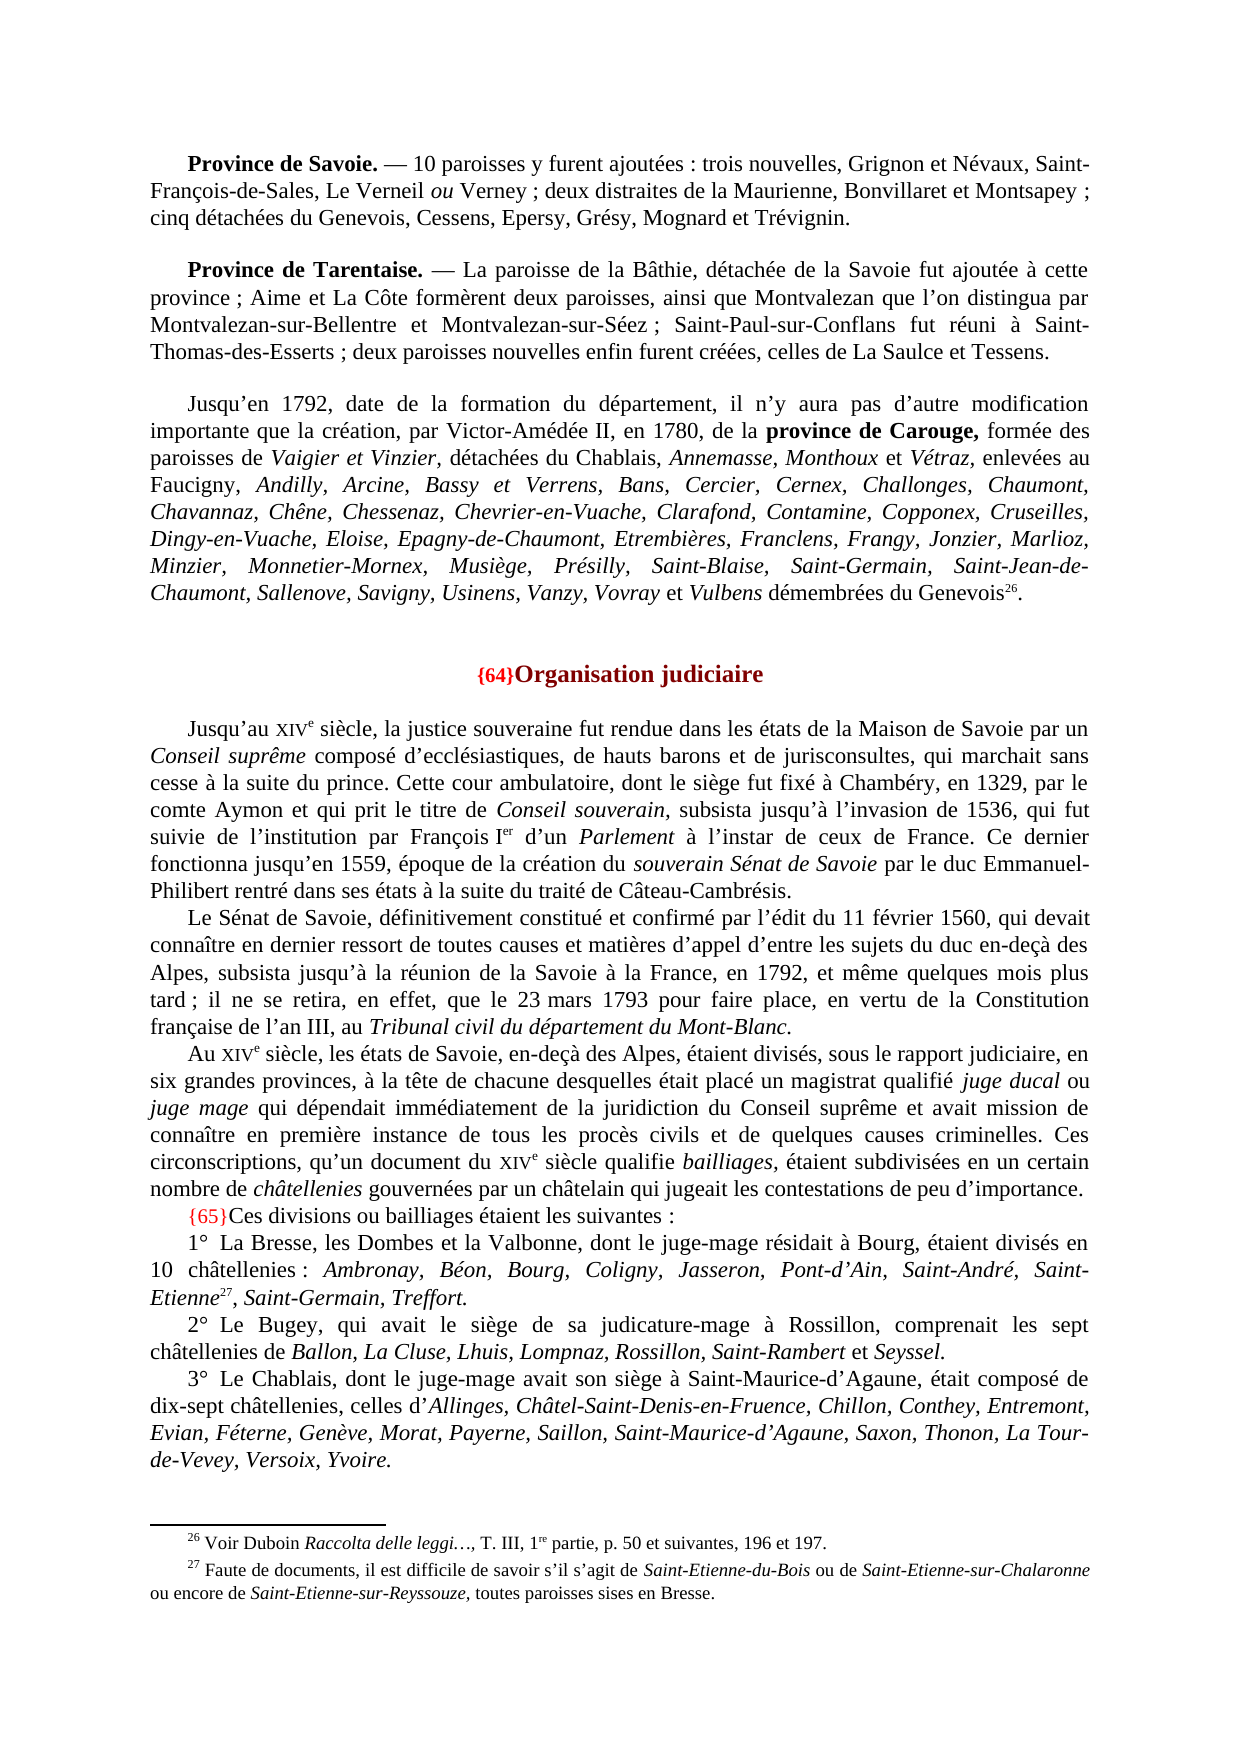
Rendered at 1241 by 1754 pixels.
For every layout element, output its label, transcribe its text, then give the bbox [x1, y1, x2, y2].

text {65}Ces divisions ou bailliages étaient les suivantes : [150, 1202, 1090, 1229]
text Au xive siècle, les états de Savoie, en-deçà des Alpes, étaient divisés, sous le rapport judiciaire, en six grandes provinces, à la tête de chacune desquelles était placé un magistrat qualifié juge ducal ou juge mage qui dépendait immédiatement de la juridiction du Conseil suprême et avait mission de connaître en première instance de tous les procès civils et de quelques causes criminelles. Ces circonscriptions, qu’un document du xive siècle qualifie bailliages, étaient subdivisées en un certain nombre de châtellenies gouvernées par un châtelain qui jugeait les contestations de peu d’importance. [150, 1039, 1090, 1202]
text Le Sénat de Savoie, définitivement constitué et confirmé par l’édit du 11 février 1560, qui devait connaître en dernier ressort de toutes causes et matières d’appel d’entre les sujets du duc en-deçà des Alpes, subsista jusqu’à la réunion de la Savoie à la France, en 1792, et même quelques mois plus tard ; il ne se retira, en effet, que le 23 mars 1793 pour faire place, en vertu de la Constitution française de l’an III, au Tribunal civil du département du Mont-Blanc. [150, 904, 1090, 1039]
text Jusqu’en 1792, date de la formation du département, il n’y aura pas d’autre modification importante que la création, par Victor-Amédée II, en 1780, de la province de Carouge, formée des paroisses de Vaigier et Vinzier, détachées du Chablais, Annemasse, Monthoux et Vétraz, enlevées au Faucigny, Andilly, Arcine, Bassy et Verrens, Bans, Cercier, Cernex, Challonges, Chaumont, Chavannaz, Chêne, Chessenaz, Chevrier-en-Vuache, Clarafond, Contamine, Copponex, Cruseilles, Dingy-en-Vuache, Eloise, Epagny-de-Chaumont, Etrembières, Franclens, Frangy, Jonzier, Marlioz, Minzier, Monnetier-Mornex, Musiège, Présilly, Saint-Blaise, Saint-Germain, Saint-Jean-de-Chaumont, Sallenove, Savigny, Usinens, Vanzy, Vovray et Vulbens démembrées du Genevois. [150, 389, 1090, 606]
text 1° La Bresse, les Dombes et la Valbonne, dont le juge-mage résidait à Bourg, étaient divisés en 10 châtellenies : Ambronay, Béon, Bourg, Coligny, Jasseron, Pont-d’Ain, Saint-André, Saint-Etienne, Saint-Germain, Treffort. [150, 1229, 1090, 1310]
text Voir Duboin Raccolta delle leggi…, T. III, 1re partie, p. 50 et suivantes, 196 et 197. [150, 1531, 1090, 1554]
text 3° Le Chablais, dont le juge-mage avait son siège à Saint-Maurice-d’Agaune, était composé de dix-sept châtellenies, celles d’Allinges, Châtel-Saint-Denis-en-Fruence, Chillon, Conthey, Entremont, Evian, Féterne, Genève, Morat, Payerne, Saillon, Saint-Maurice-d’Agaune, Saxon, Thonon, La Tour-de-Vevey, Versoix, Yvoire. [150, 1364, 1090, 1473]
text {64}Organisation judiciaire [150, 656, 1090, 689]
text 2° Le Bugey, qui avait le siège de sa judicature-mage à Rossillon, comprenait les sept châtellenies de Ballon, La Cluse, Lhuis, Lompnaz, Rossillon, Saint-Rambert et Seyssel. [150, 1310, 1090, 1364]
text Province de Tarentaise. — La paroisse de la Bâthie, détachée de la Savoie fut ajoutée à cette province ; Aime et La Côte formèrent deux paroisses, ainsi que Montvalezan que l’on distingua par Montvalezan-sur-Bellentre et Montvalezan-sur-Séez ; Saint-Paul-sur-Conflans fut réuni à Saint-Thomas-des-Esserts ; deux paroisses nouvelles enfin furent créées, celles de La Saulce et Tessens. [150, 256, 1090, 364]
text Province de Savoie. — 10 paroisses y furent ajoutées : trois nouvelles, Grignon et Névaux, Saint-François-de-Sales, Le Verneil ou Verney ; deux distraites de la Maurienne, Bonvillaret et Montsapey ; cinq détachées du Genevois, Cessens, Epersy, Grésy, Mognard et Trévignin. [150, 150, 1090, 231]
text Jusqu’au xive siècle, la justice souveraine fut rendue dans les états de la Maison de Savoie par un Conseil suprême composé d’ecclésiastiques, de hauts barons et de jurisconsultes, qui marchait sans cesse à la suite du prince. Cette cour ambulatoire, dont le siège fut fixé à Chambéry, en 1329, par le comte Aymon et qui prit le titre de Conseil souverain, subsista jusqu’à l’invasion de 1536, qui fut suivie de l’institution par François Ier d’un Parlement à l’instar de ceux de France. Ce dernier fonctionna jusqu’en 1559, époque de la création du souverain Sénat de Savoie par le duc Emmanuel-Philibert rentré dans ses états à la suite du traité de Câteau-Cambrésis. [150, 714, 1090, 904]
text Faute de documents, il est difficile de savoir s’il s’agit de Saint-Etienne-du-Bois ou de Saint-Etienne-sur-Chalaronne ou encore de Saint-Etienne-sur-Reyssouze, toutes paroisses sises en Bresse. [150, 1558, 1090, 1604]
